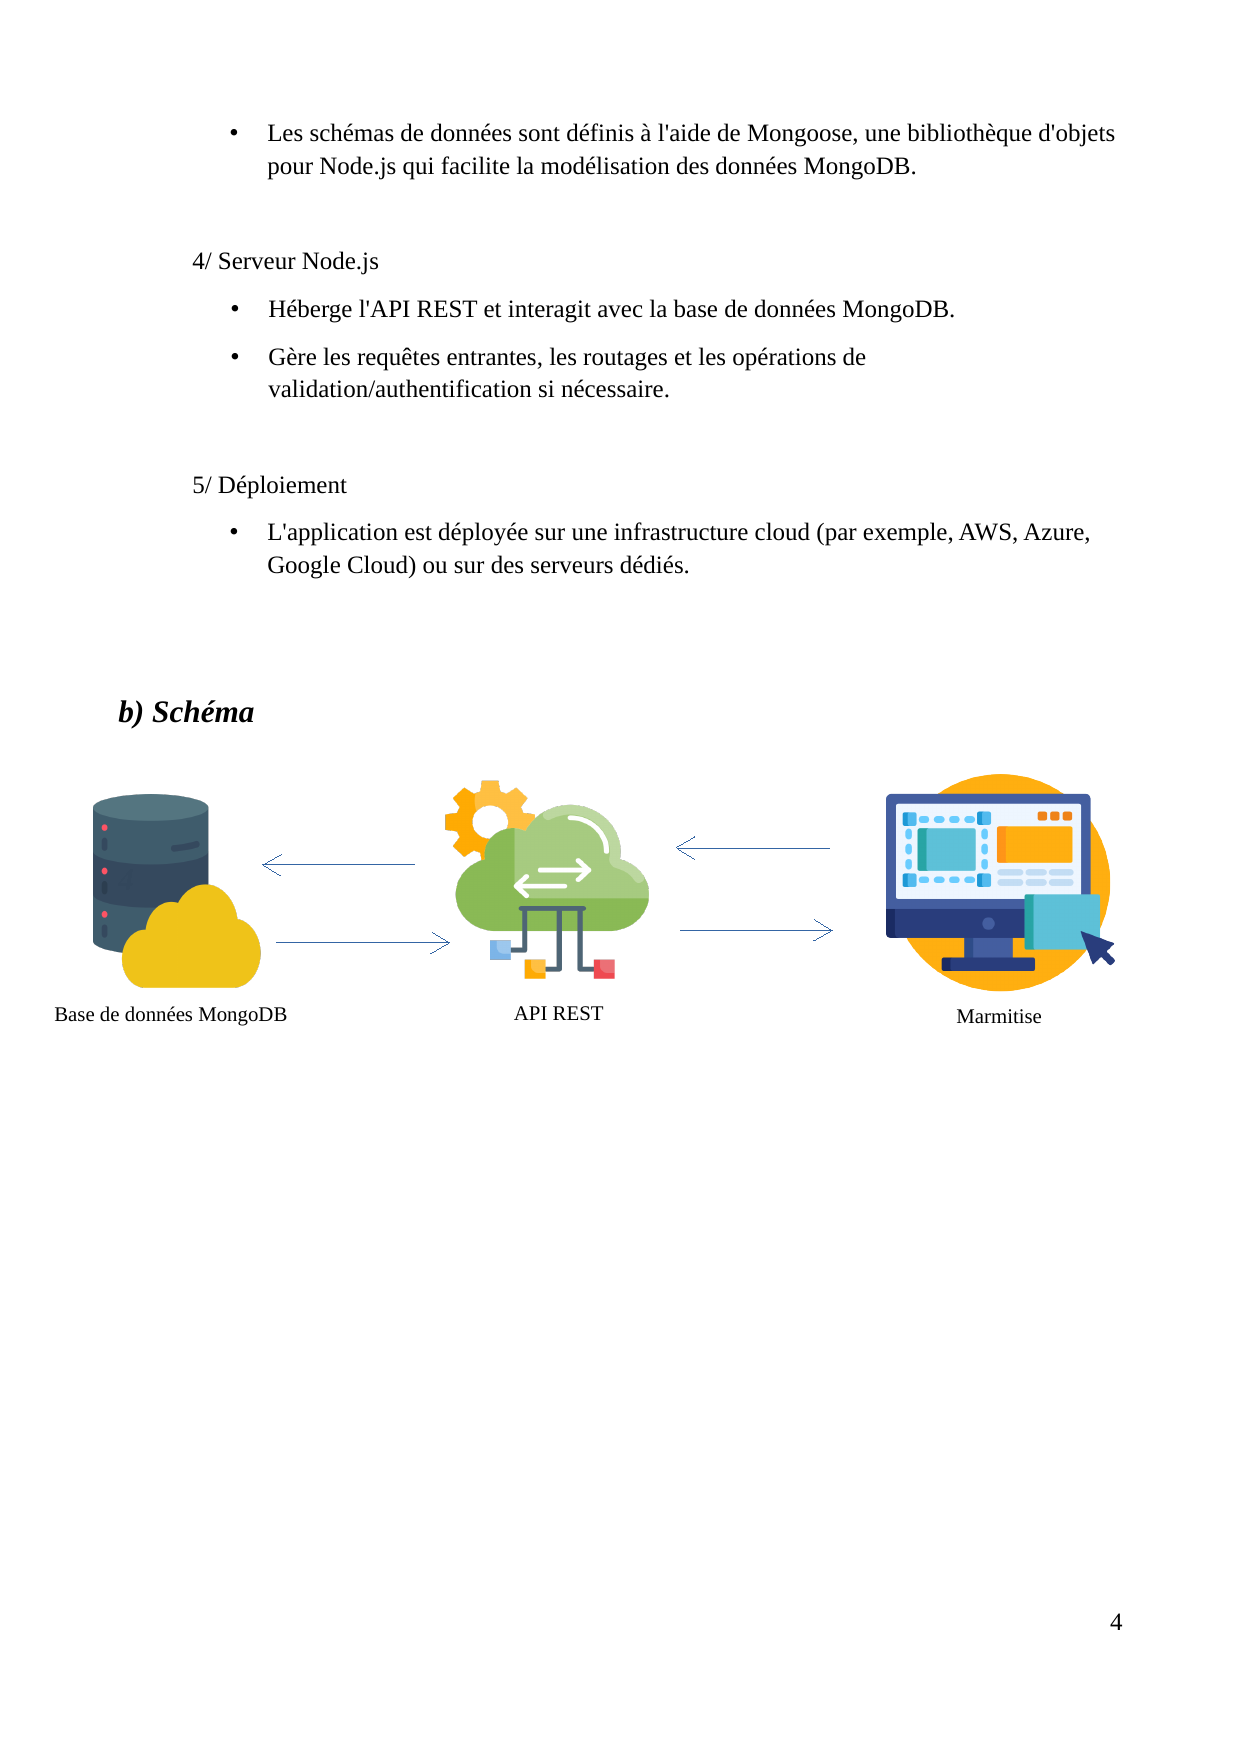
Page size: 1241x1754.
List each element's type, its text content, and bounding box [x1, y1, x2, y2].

picture [433, 774, 661, 985]
text 4 [1115, 861, 1122, 897]
text 4 [661, 861, 886, 897]
text 4/ Serveur Node.js [118, 246, 1122, 275]
list L'application est déployée sur une infrastructure cloud (par exemple, AWS, Azure, Google Cloud) ou sur des serveurs dédiés. [229, 517, 1122, 579]
list Les schémas de données sont définis à l'aide de Mongoose, une bibliothèque d'objets pour Node.js qui facilite la modélisation des données MongoDB. [229, 118, 1122, 180]
picture [886, 769, 1115, 996]
picture [93, 794, 263, 991]
list Gère les requêtes entrantes, les routages et les opérations de validation/authentification si nécessaire. [231, 342, 1122, 403]
text 4 [263, 861, 433, 897]
list Héberge l'API REST et interagit avec la base de données MongoDB. [231, 294, 1122, 323]
text 5/ Déploiement [118, 470, 1122, 498]
text b) Schéma [118, 693, 1122, 729]
